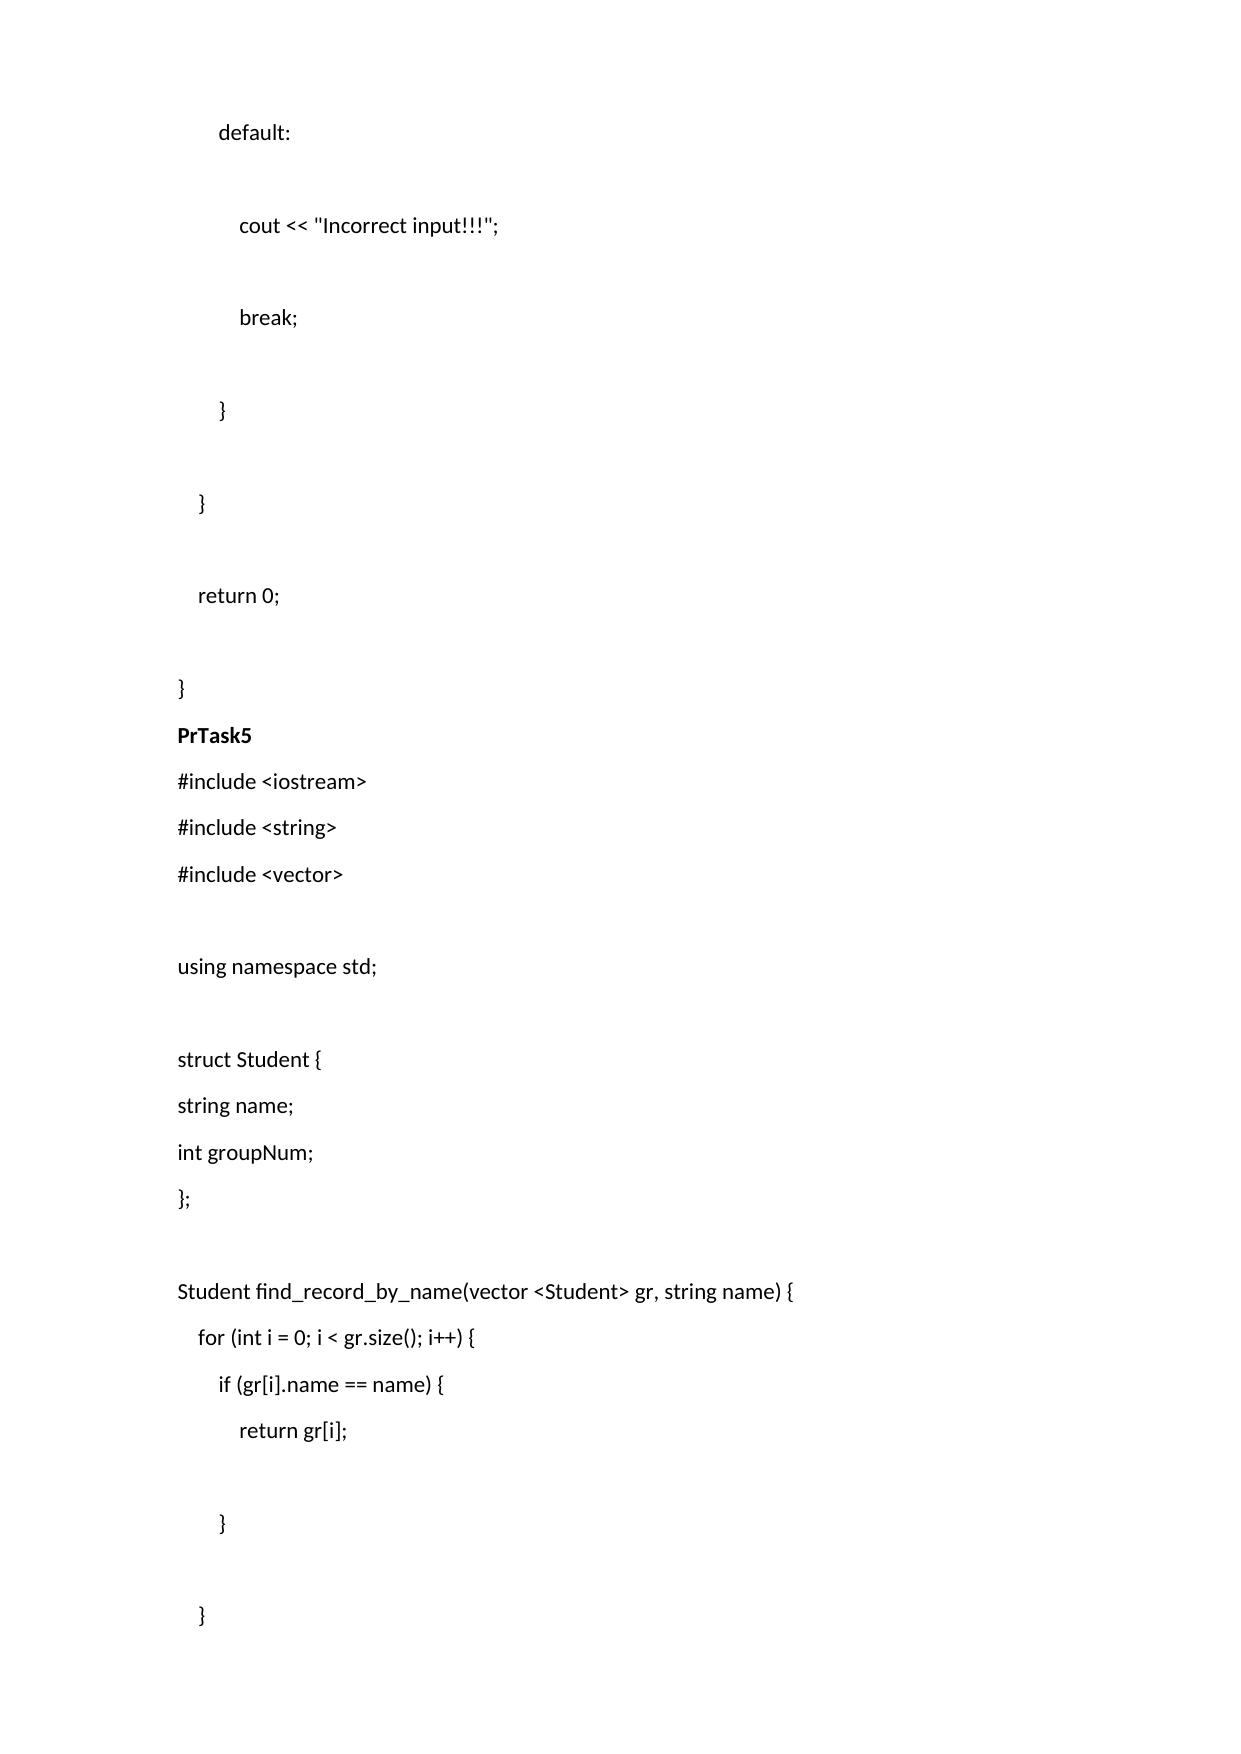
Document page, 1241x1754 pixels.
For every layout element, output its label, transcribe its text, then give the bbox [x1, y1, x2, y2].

text return 0; [177, 582, 1152, 610]
text using namespace std; [177, 952, 1152, 981]
text }; [177, 1184, 1152, 1212]
text #include <iostream> [177, 767, 1152, 795]
text } [177, 396, 1152, 424]
text } [177, 1601, 1152, 1629]
text PrTask5 [177, 721, 1152, 749]
text } [177, 674, 1152, 702]
text #include <vector> [177, 860, 1152, 888]
text break; [177, 303, 1152, 332]
text for (int i = 0; i < gr.size(); i++) { [177, 1323, 1152, 1351]
text } [177, 1509, 1152, 1537]
text cout << "Incorrect input!!!"; [177, 211, 1152, 239]
text #include <string> [177, 813, 1152, 841]
text default: [177, 118, 1152, 146]
text struct Student { [177, 1045, 1152, 1073]
text } [177, 489, 1152, 517]
text return gr[i]; [177, 1416, 1152, 1444]
text string name; [177, 1092, 1152, 1119]
text if (gr[i].name == name) { [177, 1370, 1152, 1398]
text Student find_record_by_name(vector <Student> gr, string name) { [177, 1277, 1152, 1305]
text int groupNum; [177, 1138, 1152, 1166]
